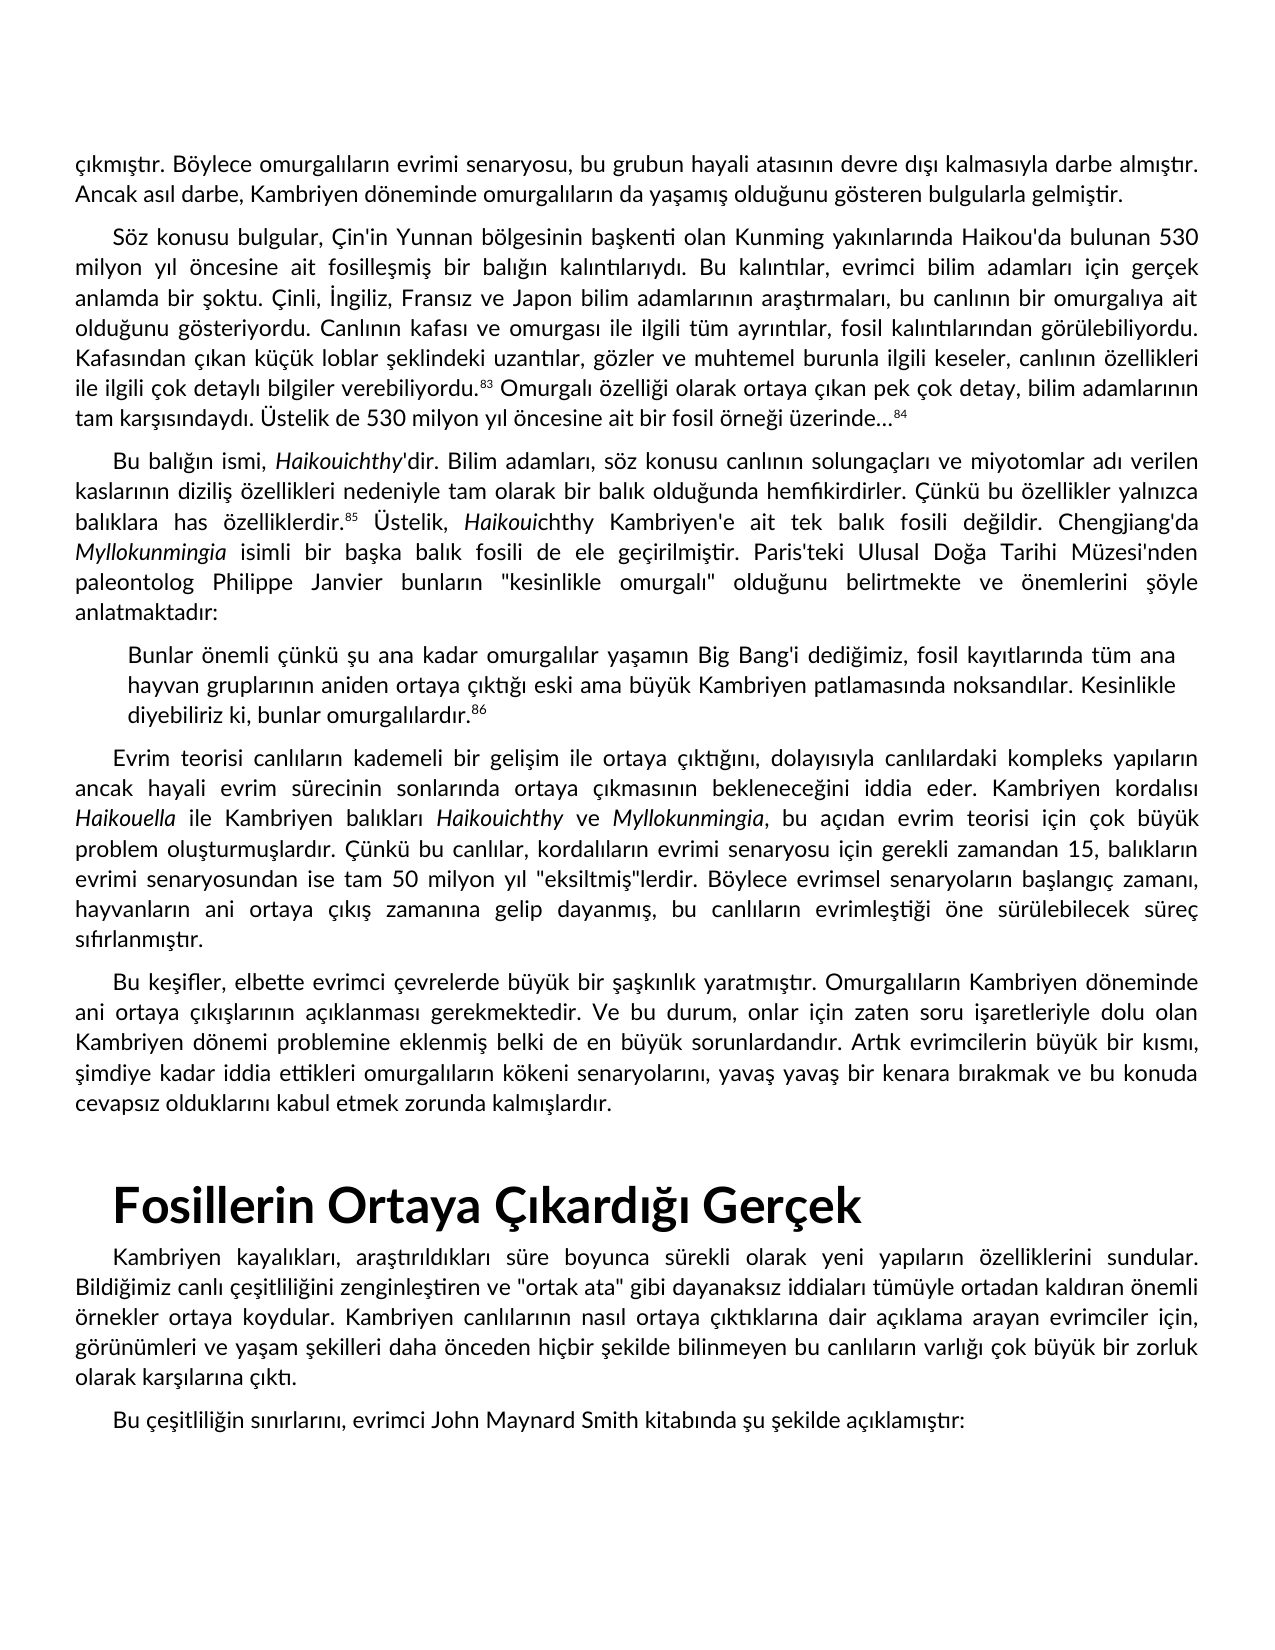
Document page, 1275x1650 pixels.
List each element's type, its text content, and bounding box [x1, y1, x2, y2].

text Bu balığın ismi, Haikouichthy'dir. Bilim adamları, söz konusu canlının solungaçları ve miyotomlar adı verilen kaslarının diziliş özellikleri nedeniyle tam olarak bir balık olduğunda hemfikirdirler. Çünkü bu özellikler yalnızca balıklara has özelliklerdir.85 Üstelik, Haikouichthy Kambriyen'e ait tek balık fosili değildir. Chengjiang'da Myllokunmingia isimli bir başka balık fosili de ele geçirilmiştir. Paris'teki Ulusal Doğa Tarihi Müzesi'nden paleontolog Philippe Janvier bunların "kesinlikle omurgalı" olduğunu belirtmekte ve önemlerini şöyle anlatmaktadır: [75, 447, 1200, 625]
text çıkmıştır. Böylece omurgalıların evrimi senaryosu, bu grubun hayali atasının devre dışı kalmasıyla darbe almıştır. Ancak asıl darbe, Kambriyen döneminde omurgalıların da yaşamış olduğunu gösteren bulgularla gelmiştir. [75, 150, 1200, 208]
text Bu keşifler, elbette evrimci çevrelerde büyük bir şaşkınlık yaratmıştır. Omurgalıların Kambriyen döneminde ani ortaya çıkışlarının açıklanması gerekmektedir. Ve bu durum, onlar için zaten soru işaretleriyle dolu olan Kambriyen dönemi problemine eklenmiş belki de en büyük sorunlardandır. Artık evrimcilerin büyük bir kısmı, şimdiye kadar iddia ettikleri omurgalıların kökeni senaryolarını, yavaş yavaş bir kenara bırakmak ve bu konuda cevapsız olduklarını kabul etmek zorunda kalmışlardır. [75, 968, 1200, 1116]
text Kambriyen kayalıkları, araştırıldıkları süre boyunca sürekli olarak yeni yapıların özelliklerini sundular. Bildiğimiz canlı çeşitliliğini zenginleştiren ve "ortak ata" gibi dayanaksız iddiaları tümüyle ortadan kaldıran önemli örnekler ortaya koydular. Kambriyen canlılarının nasıl ortaya çıktıklarına dair açıklama arayan evrimciler için, görünümleri ve yaşam şekilleri daha önceden hiçbir şekilde bilinmeyen bu canlıların varlığı çok büyük bir zorluk olarak karşılarına çıktı. [75, 1242, 1200, 1391]
text Bunlar önemli çünkü şu ana kadar omurgalılar yaşamın Big Bang'i dediğimiz, fosil kayıtlarında tüm ana hayvan gruplarının aniden ortaya çıktığı eski ama büyük Kambriyen patlamasında noksandılar. Kesinlikle diyebiliriz ki, bunlar omurgalılardır.86 [127, 641, 1177, 728]
text Bu çeşitliliğin sınırlarını, evrimci John Maynard Smith kitabında şu şekilde açıklamıştır: [75, 1406, 1200, 1433]
text Söz konusu bulgular, Çin'in Yunnan bölgesinin başkenti olan Kunming yakınlarında Haikou'da bulunan 530 milyon yıl öncesine ait fosilleşmiş bir balığın kalıntılarıydı. Bu kalıntılar, evrimci bilim adamları için gerçek anlamda bir şoktu. Çinli, İngiliz, Fransız ve Japon bilim adamlarının araştırmaları, bu canlının bir omurgalıya ait olduğunu gösteriyordu. Canlının kafası ve omurgası ile ilgili tüm ayrıntılar, fosil kalıntılarından görülebiliyordu. Kafasından çıkan küçük loblar şeklindeki uzantılar, gözler ve muhtemel burunla ilgili keseler, canlının özellikleri ile ilgili çok detaylı bilgiler verebiliyordu.83 Omurgalı özelliği olarak ortaya çıkan pek çok detay, bilim adamlarının tam karşısındaydı. Üstelik de 530 milyon yıl öncesine ait bir fosil örneği üzerinde…84 [75, 223, 1200, 432]
text Evrim teorisi canlıların kademeli bir gelişim ile ortaya çıktığını, dolayısıyla canlılardaki kompleks yapıların ancak hayali evrim sürecinin sonlarında ortaya çıkmasının bekleneceğini iddia eder. Kambriyen kordalısı Haikouella ile Kambriyen balıkları Haikouichthy ve Myllokunmingia, bu açıdan evrim teorisi için çok büyük problem oluşturmuşlardır. Çünkü bu canlılar, kordalıların evrimi senaryosu için gerekli zamandan 15, balıkların evrimi senaryosundan ise tam 50 milyon yıl "eksiltmiş"lerdir. Böylece evrimsel senaryoların başlangıç zamanı, hayvanların ani ortaya çıkış zamanına gelip dayanmış, bu canlıların evrimleştiği öne sürülebilecek süreç sıfırlanmıştır. [75, 744, 1200, 952]
subtitle Fosillerin Ortaya Çıkardığı Gerçek [112, 1174, 1200, 1234]
